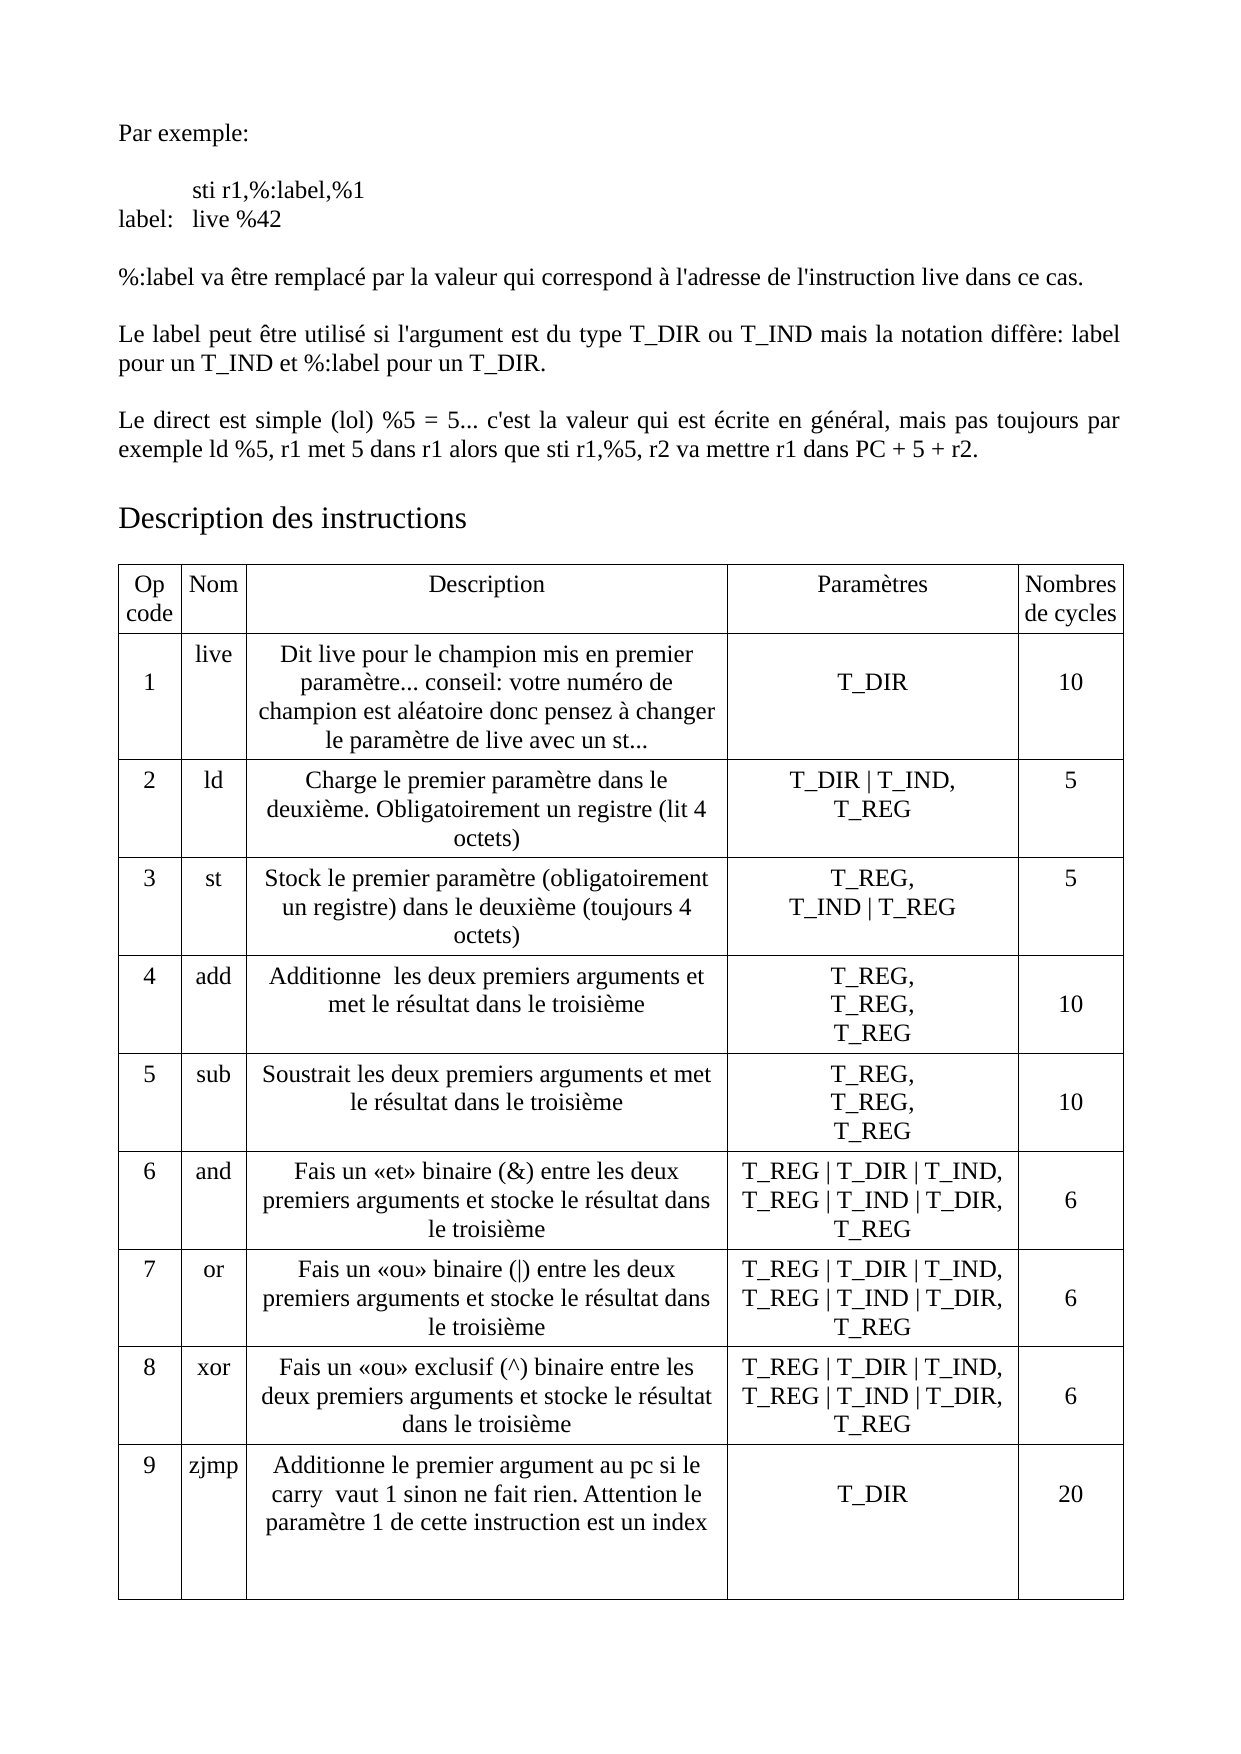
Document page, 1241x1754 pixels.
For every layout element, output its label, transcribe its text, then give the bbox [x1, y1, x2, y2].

table_cell 8 [119, 1347, 181, 1444]
table_cell 6 [1019, 1347, 1123, 1444]
table_cell T_REG, T_REG, T_REG [728, 1054, 1018, 1151]
table_cell st [182, 858, 246, 955]
table_cell T_REG, T_REG, T_REG [728, 956, 1018, 1053]
table_cell 5 [119, 1054, 181, 1151]
text %:label va être remplacé par la valeur qui correspond à l'adresse de l'instruction live dans ce cas. [118, 262, 1122, 291]
table_cell 6 [119, 1152, 181, 1248]
table_cell 1 [119, 634, 181, 759]
table_cell T_REG | T_DIR | T_IND, T_REG | T_IND | T_DIR, T_REG [728, 1250, 1018, 1346]
text sti r1,%:label,%1 [118, 176, 1122, 204]
table_cell live [182, 634, 246, 759]
table_cell 6 [1019, 1250, 1123, 1346]
table_cell 7 [119, 1250, 181, 1346]
table_cell Stock le premier paramètre (obligatoirement un registre) dans le deuxième (toujours 4 octets) [247, 858, 727, 955]
table_cell Dit live pour le champion mis en premier paramètre... conseil: votre numéro de champion est aléatoire donc pensez à changer le paramètre de live avec un st... [247, 634, 727, 759]
table_cell 2 [119, 760, 181, 857]
table_cell 5 [1019, 760, 1123, 857]
table_cell Soustrait les deux premiers arguments et met le résultat dans le troisième [247, 1054, 727, 1151]
table_cell T_DIR | T_IND, T_REG [728, 760, 1018, 857]
table_header Op code [119, 565, 181, 633]
table_header Paramètres [728, 565, 1018, 633]
table_cell 20 [1019, 1445, 1123, 1599]
table_cell and [182, 1152, 246, 1248]
text Le label peut être utilisé si l'argument est du type T_DIR ou T_IND mais la notation diffère: label pour un T_IND et %:label pour un T_DIR. [118, 319, 1122, 377]
table_cell zjmp [182, 1445, 246, 1599]
table_cell 4 [119, 956, 181, 1053]
table_cell Additionne le premier argument au pc si le carry vaut 1 sinon ne fait rien. Attention le paramètre 1 de cette instruction est un index [247, 1445, 727, 1599]
table_cell T_REG, T_IND | T_REG [728, 858, 1018, 955]
table_cell 5 [1019, 858, 1123, 955]
table_cell T_DIR [728, 1445, 1018, 1599]
text Description des instructions [118, 499, 1122, 535]
table_cell sub [182, 1054, 246, 1151]
table_cell 3 [119, 858, 181, 955]
table_header Nom [182, 565, 246, 633]
table_cell 10 [1019, 1054, 1123, 1151]
table_cell 10 [1019, 956, 1123, 1053]
table_cell ld [182, 760, 246, 857]
table_cell Charge le premier paramètre dans le deuxième. Obligatoirement un registre (lit 4 octets) [247, 760, 727, 857]
table_cell Fais un «ou» binaire (|) entre les deux premiers arguments et stocke le résultat dans le troisième [247, 1250, 727, 1346]
table_header Description [247, 565, 727, 633]
table_cell 9 [119, 1445, 181, 1599]
table_cell Fais un «et» binaire (&) entre les deux premiers arguments et stocke le résultat dans le troisième [247, 1152, 727, 1248]
table_cell T_REG | T_DIR | T_IND, T_REG | T_IND | T_DIR, T_REG [728, 1152, 1018, 1248]
text label: live %42 [118, 204, 1122, 233]
table_header Nombres de cycles [1019, 565, 1123, 633]
table_cell add [182, 956, 246, 1053]
table_cell Additionne les deux premiers arguments et met le résultat dans le troisième [247, 956, 727, 1053]
table_cell 10 [1019, 634, 1123, 759]
text Le direct est simple (lol) %5 = 5... c'est la valeur qui est écrite en général, mais pas toujours par exemple ld %5, r1 met 5 dans r1 alors que sti r1,%5, r2 va mettre r1 dans PC + 5 + r2. [118, 406, 1122, 463]
table_cell or [182, 1250, 246, 1346]
table_cell 6 [1019, 1152, 1123, 1248]
table_cell xor [182, 1347, 246, 1444]
table_cell T_REG | T_DIR | T_IND, T_REG | T_IND | T_DIR, T_REG [728, 1347, 1018, 1444]
table_cell Fais un «ou» exclusif (^) binaire entre les deux premiers arguments et stocke le résultat dans le troisième [247, 1347, 727, 1444]
table_cell T_DIR [728, 634, 1018, 759]
text Par exemple: [118, 118, 1122, 147]
